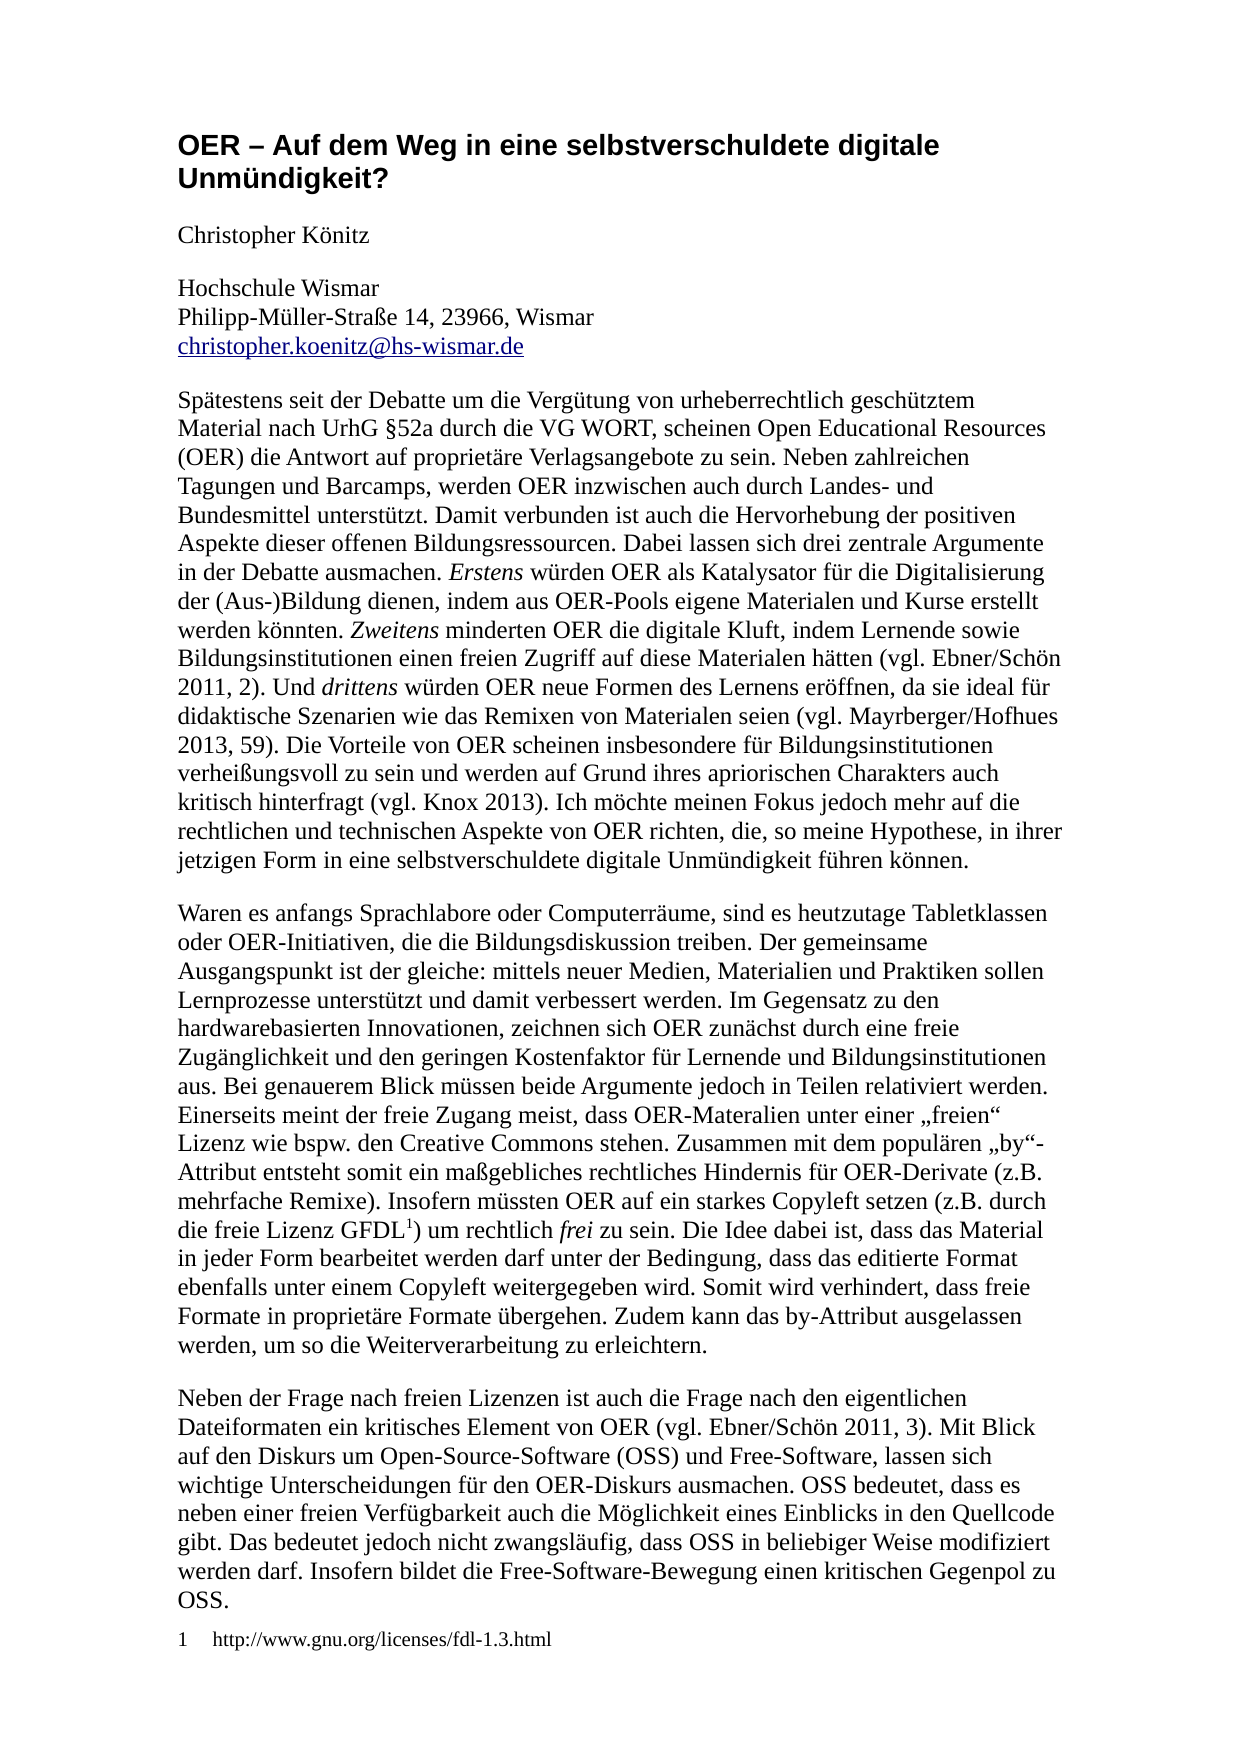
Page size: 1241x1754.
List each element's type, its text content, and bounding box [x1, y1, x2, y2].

title Spätestens seit der Debatte um die Vergütung von urheberrechtlich geschütztem Material nach UrhG §52a durch die VG WORT, scheinen Open Educational Resources (OER) die Antwort auf proprietäre Verlagsangebote zu sein. Neben zahlreichen Tagungen und Barcamps, werden OER inzwischen auch durch Landes- und Bundesmittel unterstützt. Damit verbunden ist auch die Hervorhebung der positiven Aspekte dieser offenen Bildungsressourcen. Dabei lassen sich drei zentrale Argumente in der Debatte ausmachen. Erstens würden OER als Katalysator für die Digitalisierung der (Aus-)Bildung dienen, indem aus OER-Pools eigene Materialen und Kurse erstellt werden könnten. Zweitens minderten OER die digitale Kluft, indem Lernende sowie Bildungsinstitutionen einen freien Zugriff auf diese Materialen hätten (vgl. Ebner/Schön 2011, 2). Und drittens würden OER neue Formen des Lernens eröffnen, da sie ideal für didaktische Szenarien wie das Remixen von Materialen seien (vgl. Mayrberger/Hofhues 2013, 59). Die Vorteile von OER scheinen insbesondere für Bildungsinstitutionen verheißungsvoll zu sein und werden auf Grund ihres apriorischen Charakters auch kritisch hinterfragt (vgl. Knox 2013). Ich möchte meinen Fokus jedoch mehr auf die rechtlichen und technischen Aspekte von OER richten, die, so meine Hypothese, in ihrer jetzigen Form in eine selbstverschuldete digitale Unmündigkeit führen können. [177, 385, 1063, 873]
title Hochschule Wismar Philipp-Müller-Straße 14, 23966, Wismar christopher.koenitz@hs-wismar.de [177, 273, 1063, 360]
text http://www.gnu.org/licenses/fdl-1.3.html [177, 1627, 1063, 1651]
title Neben der Frage nach freien Lizenzen ist auch die Frage nach den eigentlichen Dateiformaten ein kritisches Element von OER (vgl. Ebner/Schön 2011, 3). Mit Blick auf den Diskurs um Open-Source-Software (OSS) und Free-Software, lassen sich wichtige Unterscheidungen für den OER-Diskurs ausmachen. OSS bedeutet, dass es neben einer freien Verfügbarkeit auch die Möglichkeit eines Einblicks in den Quellcode gibt. Das bedeutet jedoch nicht zwangsläufig, dass OSS in beliebiger Weise modifiziert werden darf. Insofern bildet die Free-Software-Bewegung einen kritischen Gegenpol zu OSS. [177, 1383, 1063, 1613]
title Waren es anfangs Sprachlabore oder Computerräume, sind es heutzutage Tabletklassen oder OER-Initiativen, die die Bildungsdiskussion treiben. Der gemeinsame Ausgangspunkt ist der gleiche: mittels neuer Medien, Materialien und Praktiken sollen Lernprozesse unterstützt und damit verbessert werden. Im Gegensatz zu den hardwarebasierten Innovationen, zeichnen sich OER zunächst durch eine freie Zugänglichkeit und den geringen Kostenfaktor für Lernende und Bildungsinstitutionen aus. Bei genauerem Blick müssen beide Argumente jedoch in Teilen relativiert werden. Einerseits meint der freie Zugang meist, dass OER-Materalien unter einer „freien“ Lizenz wie bspw. den Creative Commons stehen. Zusammen mit dem populären „by“-Attribut entsteht somit ein maßgebliches rechtliches Hindernis für OER-Derivate (z.B. mehrfache Remixe). Insofern müssten OER auf ein starkes Copyleft setzen (z.B. durch die freie Lizenz GFDL) um rechtlich frei zu sein. Die Idee dabei ist, dass das Material in jeder Form bearbeitet werden darf unter der Bedingung, dass das editierte Format ebenfalls unter einem Copyleft weitergegeben wird. Somit wird verhindert, dass freie Formate in proprietäre Formate übergehen. Zudem kann das by-Attribut ausgelassen werden, um so die Weiterverarbeitung zu erleichtern. [177, 898, 1063, 1358]
title OER – Auf dem Weg in eine selbstverschuldete digitale Unmündigkeit? [177, 128, 1063, 195]
title Christopher Könitz [177, 220, 1063, 248]
